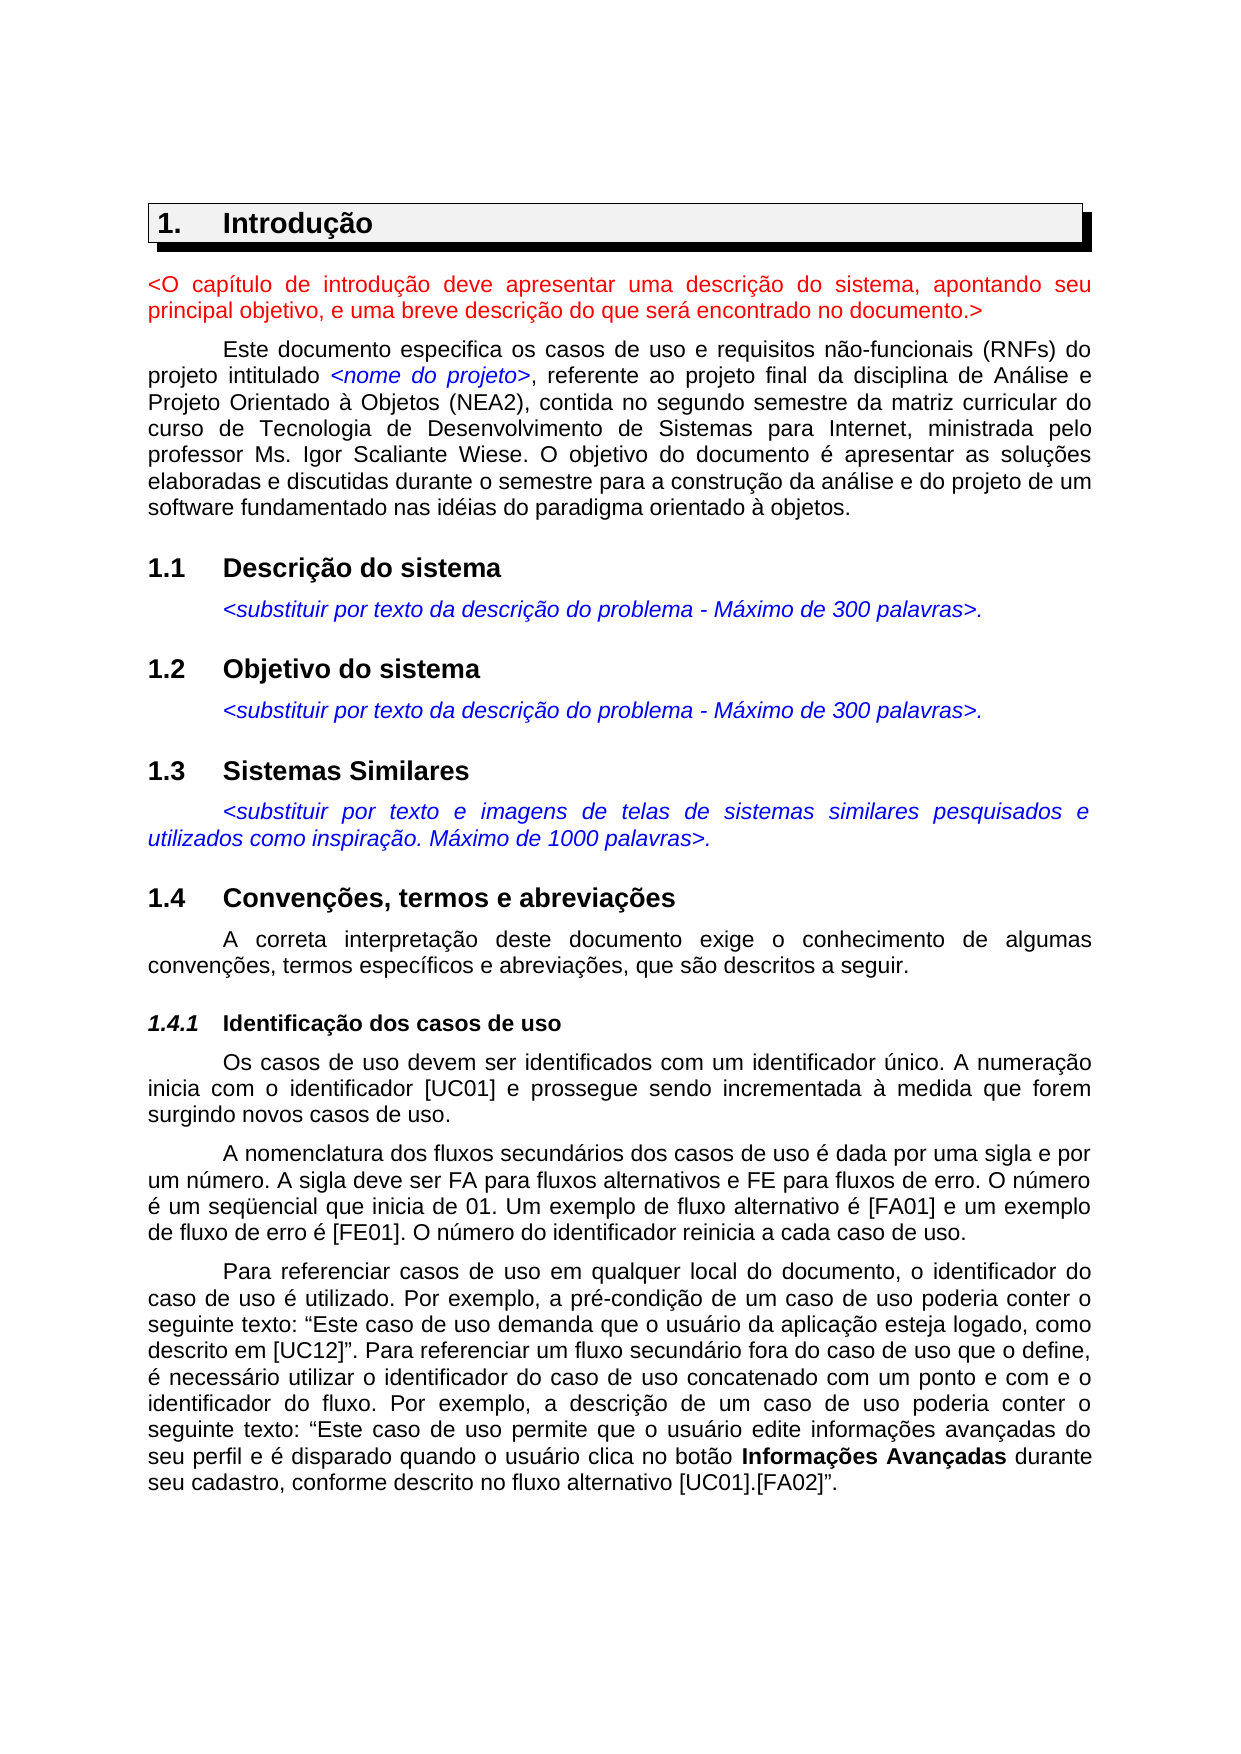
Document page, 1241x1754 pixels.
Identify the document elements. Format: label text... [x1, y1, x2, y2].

text <substituir por texto e imagens de telas de sistemas similares pesquisados e utilizados como inspiração. Máximo de 1000 palavras>. [148, 798, 1092, 851]
text Os casos de uso devem ser identificados com um identificador único. A numeração inicia com o identificador [UC01] e prossegue sendo incrementada à medida que forem surgindo novos casos de uso. [148, 1049, 1092, 1128]
subtitle Introdução [149, 204, 1082, 242]
subtitle Descrição do sistema [148, 552, 1092, 583]
text <O capítulo de introdução deve apresentar uma descrição do sistema, apontando seu principal objetivo, e uma breve descrição do que será encontrado no documento.> [148, 271, 1092, 323]
text Este documento especifica os casos de uso e requisitos não-funcionais (RNFs) do projeto intitulado <nome do projeto>, referente ao projeto final da disciplina de Análise e Projeto Orientado à Objetos (NEA2), contida no segundo semestre da matriz curricular do curso de Tecnologia de Desenvolvimento de Sistemas para Internet, ministrada pelo professor Ms. Igor Scaliante Wiese. O objetivo do documento é apresentar as soluções elaboradas e discutidas durante o semestre para a construção da análise e do projeto de um software fundamentado nas idéias do paradigma orientado à objetos. [148, 336, 1092, 521]
subtitle Objetivo do sistema [148, 653, 1092, 684]
text A nomenclatura dos fluxos secundários dos casos de uso é dada por uma sigla e por um número. A sigla deve ser FA para fluxos alternativos e FE para fluxos de erro. O número é um seqüencial que inicia de 01. Um exemplo de fluxo alternativo é [FA01] e um exemplo de fluxo de erro é [FE01]. O número do identificador reinicia a cada caso de uso. [148, 1140, 1092, 1246]
subtitle Convenções, termos e abreviações [148, 882, 1092, 913]
subtitle Sistemas Similares [148, 754, 1092, 786]
subtitle Identificação dos casos de uso [148, 1010, 1092, 1036]
text <substituir por texto da descrição do problema - Máximo de 300 palavras>. [148, 697, 1092, 723]
text <substituir por texto da descrição do problema - Máximo de 300 palavras>. [148, 596, 1092, 622]
text A correta interpretação deste documento exige o conhecimento de algumas convenções, termos específicos e abreviações, que são descritos a seguir. [148, 926, 1092, 979]
text Para referenciar casos de uso em qualquer local do documento, o identificador do caso de uso é utilizado. Por exemplo, a pré-condição de um caso de uso poderia conter o seguinte texto: “Este caso de uso demanda que o usuário da aplicação esteja logado, como descrito em [UC12]”. Para referenciar um fluxo secundário fora do caso de uso que o define, é necessário utilizar o identificador do caso de uso concatenado com um ponto e com e o identificador do fluxo. Por exemplo, a descrição de um caso de uso poderia conter o seguinte texto: “Este caso de uso permite que o usuário edite informações avançadas do seu perfil e é disparado quando o usuário clica no botão Informações Avançadas durante seu cadastro, conforme descrito no fluxo alternativo [UC01].[FA02]”. [148, 1258, 1092, 1495]
